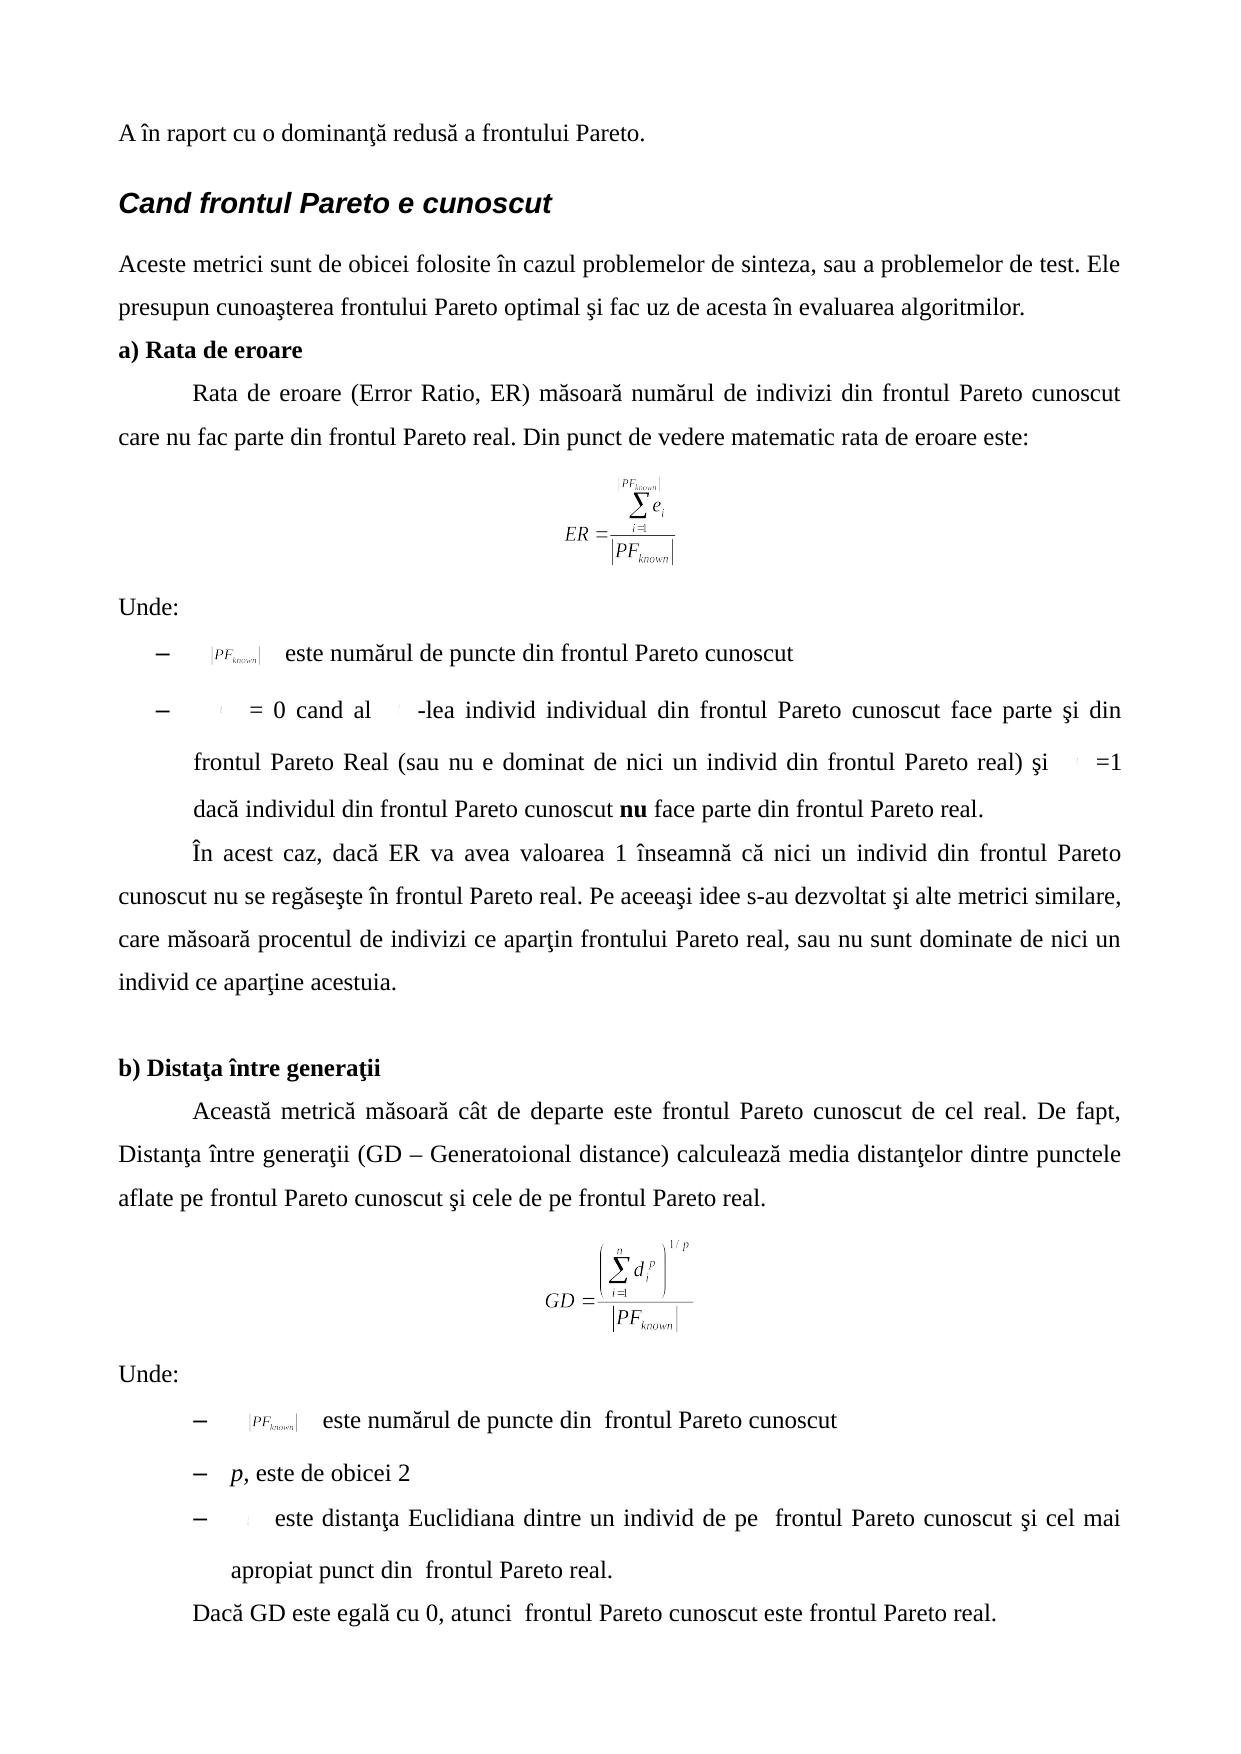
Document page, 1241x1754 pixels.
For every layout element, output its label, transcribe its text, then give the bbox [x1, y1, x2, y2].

list p, este de obicei 2 [193, 1458, 1122, 1487]
text A în raport cu o dominanţă redusă a frontului Pareto. [118, 118, 1122, 147]
text Dacă GD este egală cu 0, atunci frontul Pareto cunoscut este frontul Pareto real. [118, 1598, 1122, 1627]
list este numărul de puncte din frontul Pareto cunoscut [156, 635, 1122, 676]
text Unde: [118, 1359, 1122, 1388]
text Rata de eroare (Error Ratio, ER) măsoară numărul de indivizi din frontul Pareto cunoscut care nu fac parte din frontul Pareto real. Din punct de vedere matematic rata de eroare este: [118, 378, 1122, 450]
list este distanţa Euclidiana dintre un individ de pe frontul Pareto cunoscut şi cel mai apropiat punct din frontul Pareto real. [193, 1501, 1122, 1584]
text a) Rata de eroare [118, 335, 1122, 364]
text Unde: [118, 592, 1122, 620]
subtitle Cand frontul Pareto e cunoscut [118, 186, 1122, 220]
text Această metrică măsoară cât de departe este frontul Pareto cunoscut de cel real. De fapt, Distanţa între generaţii (GD – Generatoional distance) calculează media distanţelor dintre punctele aflate pe frontul Pareto cunoscut şi cele de pe frontul Pareto real. [118, 1096, 1122, 1211]
text b) Distaţa între generaţii [118, 1053, 1122, 1082]
list = 0 cand al -lea individ individual din frontul Pareto cunoscut face parte şi din frontul Pareto Real (sau nu e dominat de nici un individ din frontul Pareto real) şi =1 dacă individul din frontul Pareto cunoscut nu face parte din frontul Pareto real. [156, 691, 1122, 823]
list este numărul de puncte din frontul Pareto cunoscut [193, 1402, 1122, 1444]
text Aceste metrici sunt de obicei folosite în cazul problemelor de sinteza, sau a problemelor de test. Ele presupun cunoaşterea frontului Pareto optimal şi fac uz de acesta în evaluarea algoritmilor. [118, 249, 1122, 321]
text În acest caz, dacă ER va avea valoarea 1 înseamnă că nici un individ din frontul Pareto cunoscut nu se regăseşte în frontul Pareto real. Pe aceeaşi idee s-au dezvoltat şi alte metrici similare, care măsoară procentul de indivizi ce aparţin frontului Pareto real, sau nu sunt dominate de nici un individ ce aparţine acestuia. [118, 838, 1122, 996]
